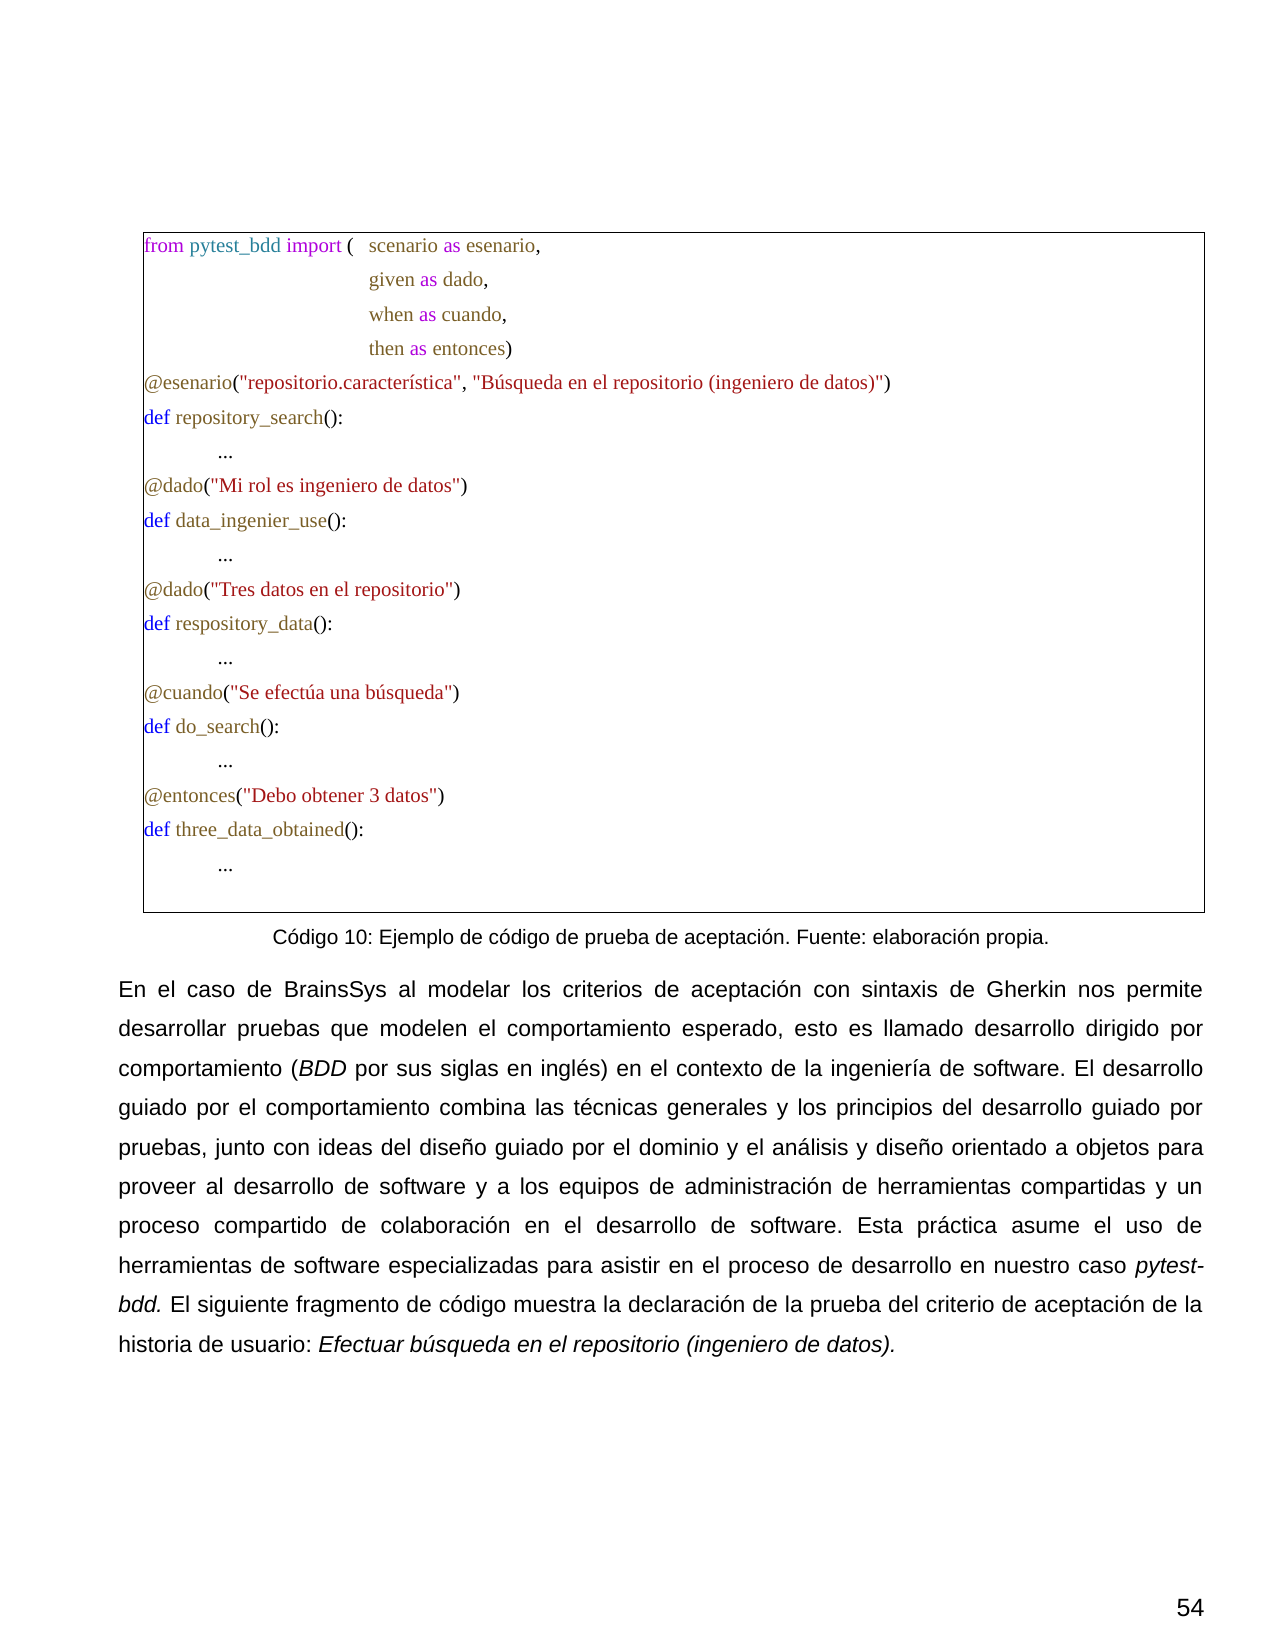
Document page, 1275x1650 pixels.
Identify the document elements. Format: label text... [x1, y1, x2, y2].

text En el caso de BrainsSys al modelar los criterios de aceptación con sintaxis de Gherkin nos permite desarrollar pruebas que modelen el comportamiento esperado, esto es llamado desarrollo dirigido por comportamiento (BDD por sus siglas en inglés) en el contexto de la ingeniería de software. El desarrollo guiado por el comportamiento combina las técnicas generales y los principios del desarrollo guiado por pruebas, junto con ideas del diseño guiado por el dominio y el análisis y diseño orientado a objetos para proveer al desarrollo de software y a los equipos de administración de herramientas compartidas y un proceso compartido de colaboración en el desarrollo de software. Esta práctica asume el uso de herramientas de software especializadas para asistir en el proceso de desarrollo en nuestro caso pytest-bdd. El siguiente fragmento de código muestra la declaración de la prueba del criterio de aceptación de la historia de usuario: Efectuar búsqueda en el repositorio (ingeniero de datos). [118, 976, 1204, 1357]
text Código 10: Ejemplo de código de prueba de aceptación. Fuente: elaboración propia. [118, 225, 1204, 949]
